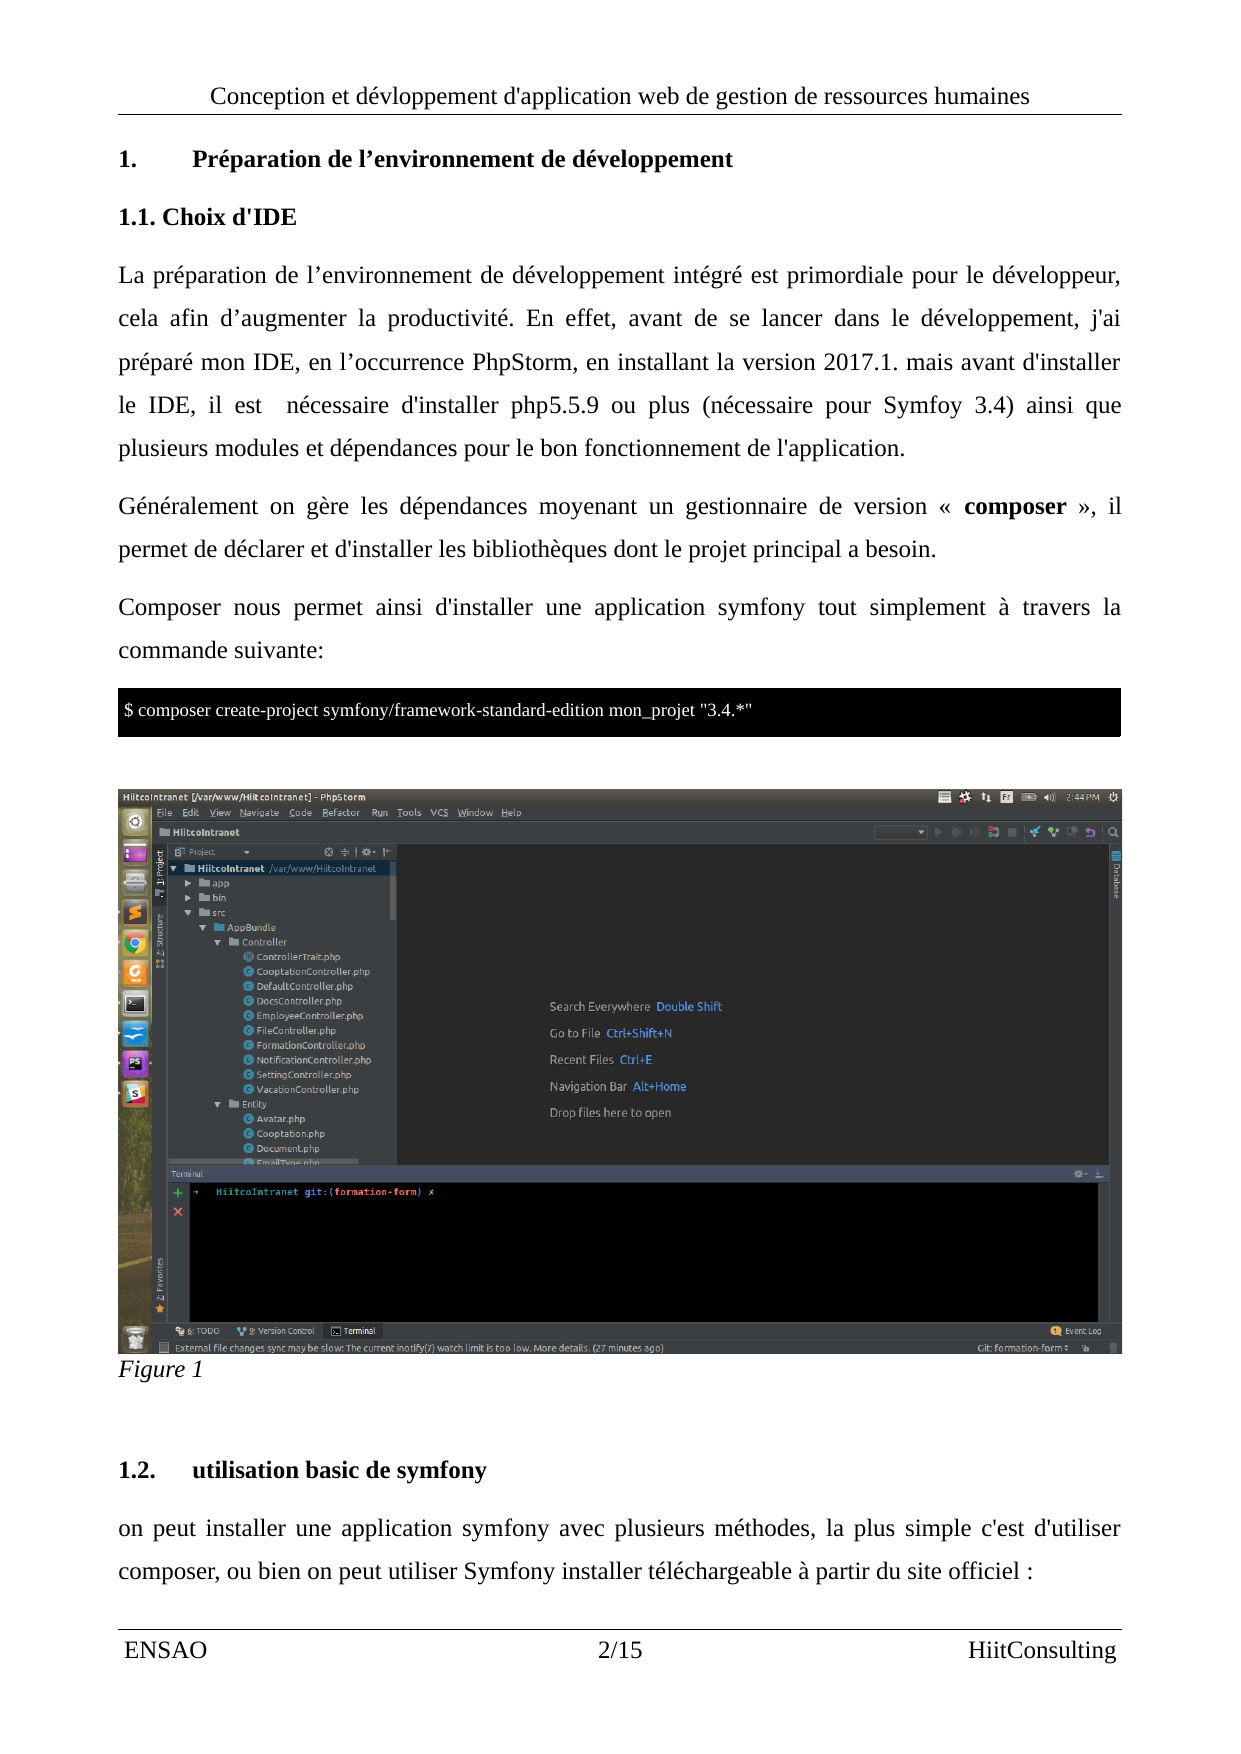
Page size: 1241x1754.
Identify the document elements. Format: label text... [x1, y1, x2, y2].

text Figure 1 [118, 1354, 1122, 1382]
text Composer nous permet ainsi d'installer une application symfony tout simplement à travers la commande suivante: [118, 592, 1122, 664]
text on peut installer une application symfony avec plusieurs méthodes, la plus simple c'est d'utiliser composer, ou bien on peut utiliser Symfony installer téléchargeable à partir du site officiel : [118, 1513, 1122, 1585]
text 1.2. utilisation basic de symfony [118, 1455, 1122, 1484]
text Généralement on gère les dépendances moyenant un gestionnaire de version « composer », il permet de déclarer et d'installer les bibliothèques dont le projet principal a besoin. [118, 491, 1122, 563]
text La préparation de l’environnement de développement intégré est primordiale pour le développeur, cela afin d’augmenter la productivité. En effet, avant de se lancer dans le développement, j'ai préparé mon IDE, en l’occurrence PhpStorm, en installant la version 2017.1. mais avant d'installer le IDE, il est nécessaire d'installer php5.5.9 ou plus (nécessaire pour Symfoy 3.4) ainsi que plusieurs modules et dépendances pour le bon fonctionnement de l'application. [118, 260, 1122, 462]
text 1. Préparation de l’environnement de développement [118, 144, 1122, 173]
table_header $ composer create-project symfony/framework-standard-edition mon_projet "3.4.*" [119, 689, 1120, 736]
picture [118, 789, 1123, 1354]
text 1.1. Choix d'IDE [118, 202, 1122, 231]
